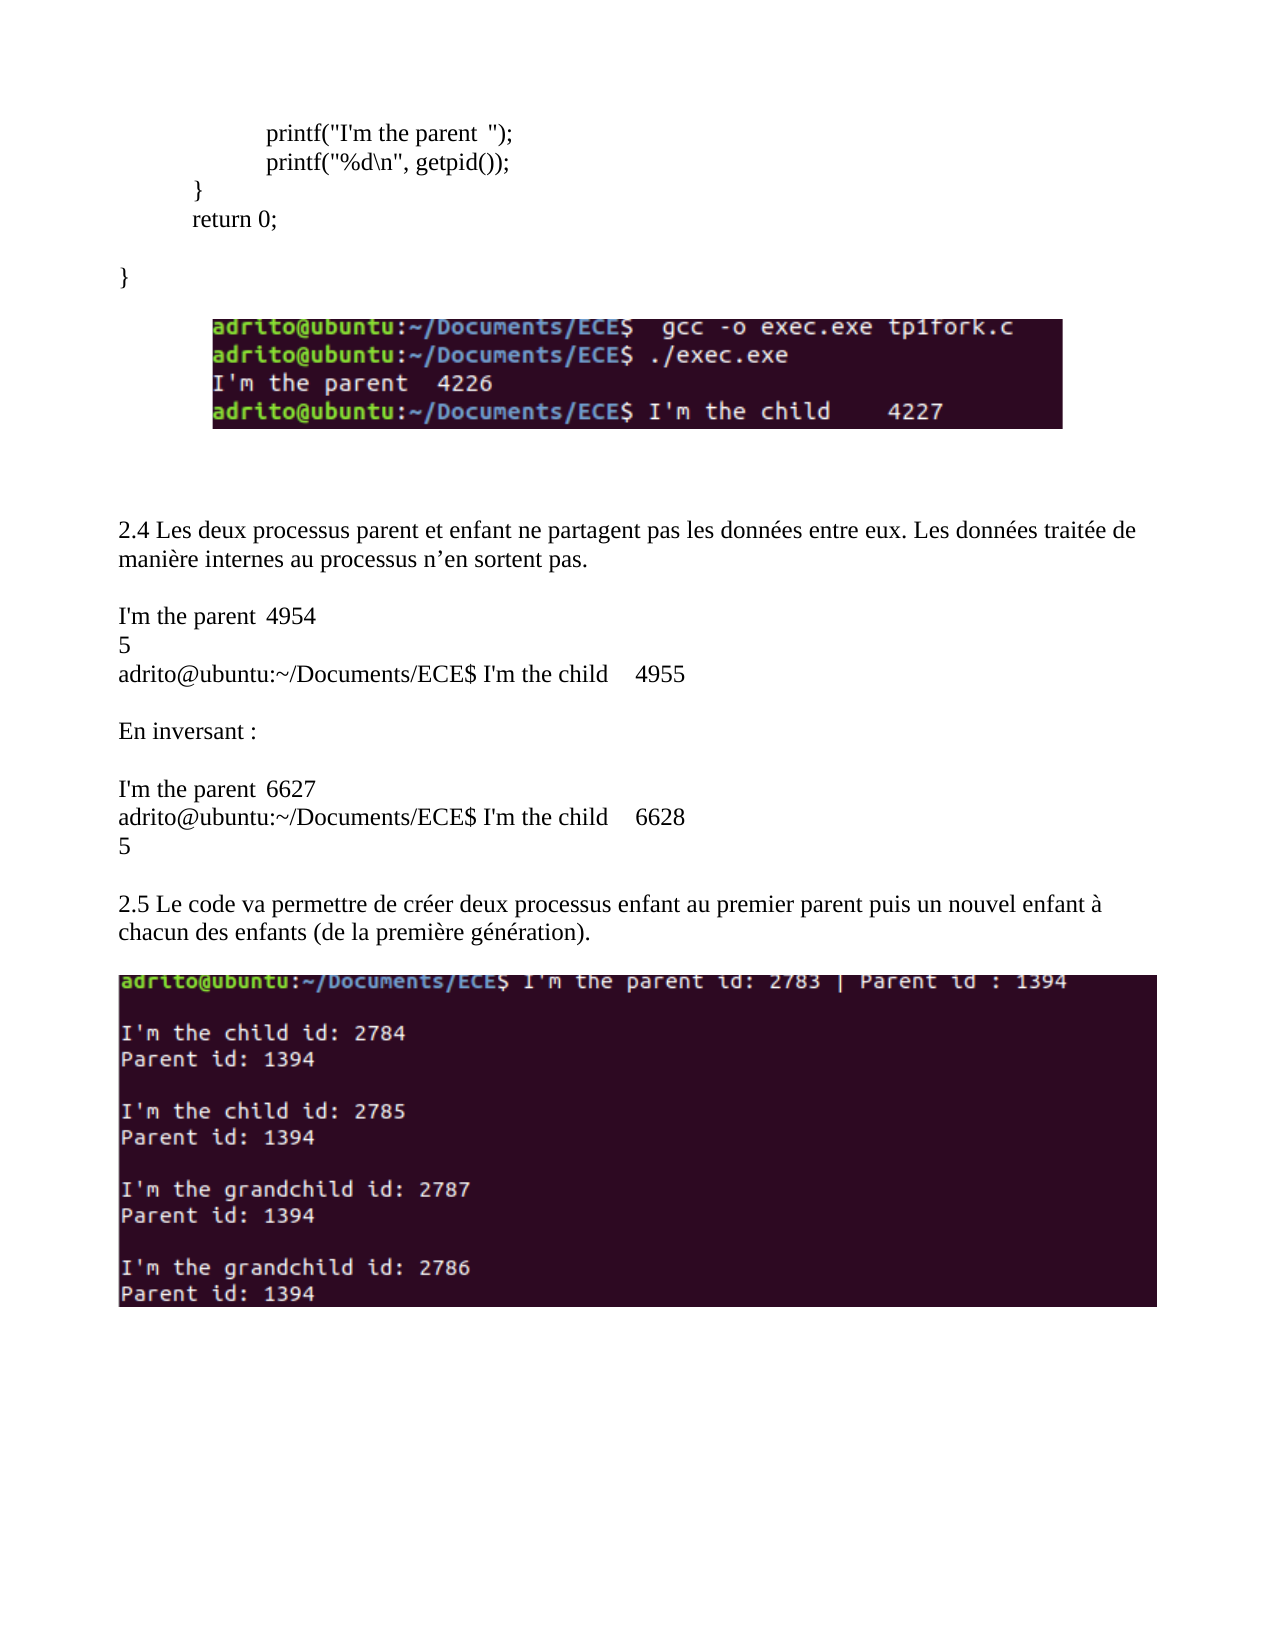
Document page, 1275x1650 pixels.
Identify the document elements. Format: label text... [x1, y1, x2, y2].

text } [118, 262, 1157, 291]
text 5 [118, 831, 1157, 860]
text En inversant : [118, 716, 1157, 745]
text I'm the parent 4954 [118, 601, 1157, 630]
text return 0; [118, 204, 1157, 233]
picture [212, 319, 1063, 429]
text 5 [118, 630, 1157, 659]
text 2.5 Le code va permettre de créer deux processus enfant au premier parent puis un nouvel enfant à chacun des enfants (de la première génération). [118, 889, 1157, 946]
text I'm the parent 6627 [118, 774, 1157, 802]
text printf("I'm the parent "); [118, 118, 1157, 147]
text printf("%d\n", getpid()); [118, 147, 1157, 176]
text } [118, 176, 1157, 204]
text 2.4 Les deux processus parent et enfant ne partagent pas les données entre eux. Les données traitée de manière internes au processus n’en sortent pas. [118, 515, 1157, 572]
text adrito@ubuntu:~/Documents/ECE$ I'm the child 6628 [118, 802, 1157, 831]
picture [118, 975, 1157, 1307]
text adrito@ubuntu:~/Documents/ECE$ I'm the child 4955 [118, 659, 1157, 687]
